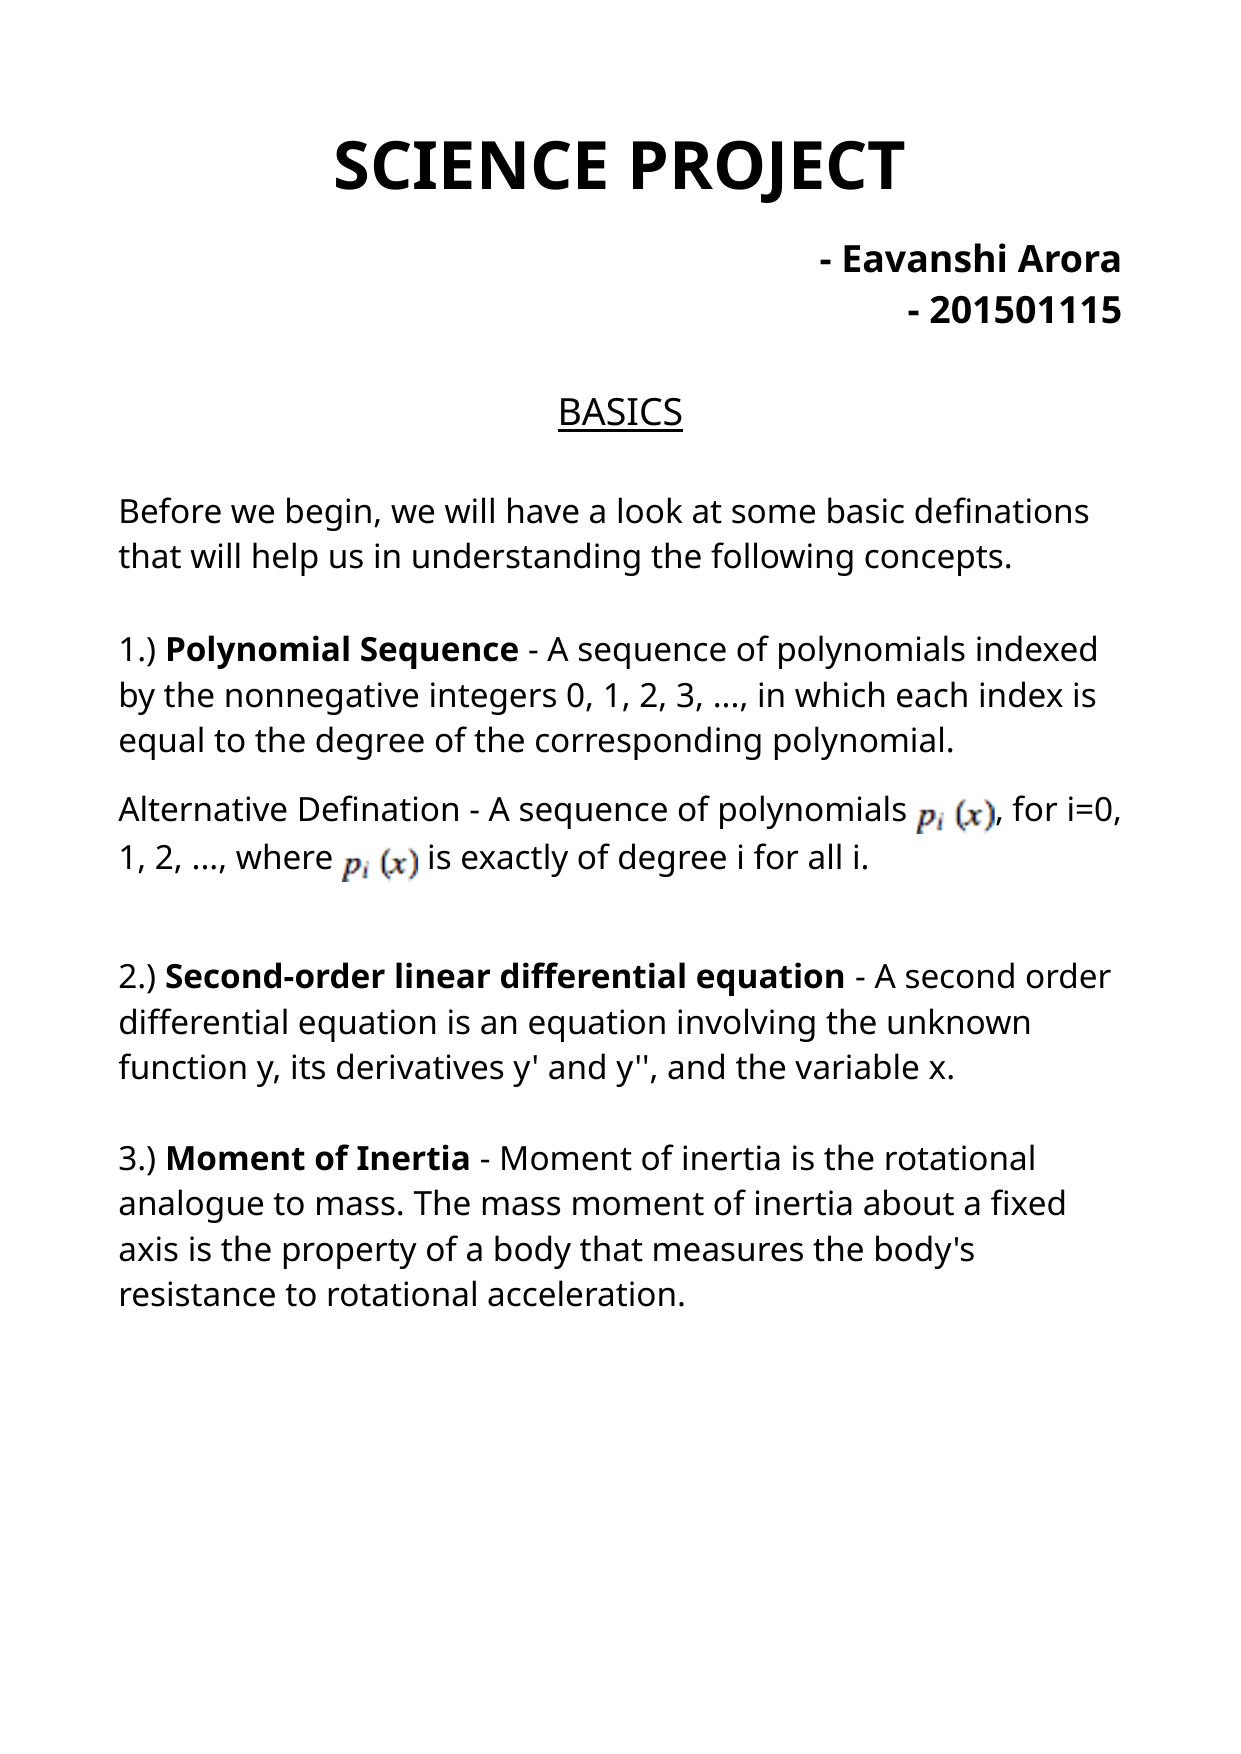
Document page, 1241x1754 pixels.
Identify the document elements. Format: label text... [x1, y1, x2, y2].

picture [916, 797, 995, 834]
text - 201501115 [118, 284, 1122, 335]
text 1.) Polynomial Sequence - A sequence of polynomials indexed by the nonnegative integers 0, 1, 2, 3, ..., in which each index is equal to the degree of the corresponding polynomial. [118, 626, 1122, 762]
picture [342, 846, 419, 882]
text Alternative Defination - A sequence of polynomials , for i=0, 1, 2, ..., where is exactly of degree i for all i. [118, 786, 1122, 882]
text SCIENCE PROJECT [118, 118, 1122, 209]
text Before we begin, we will have a look at some basic definations that will help us in understanding the following concepts. [118, 488, 1122, 579]
text 3.) Moment of Inertia - Moment of inertia is the rotational analogue to mass. The mass moment of inertia about a fixed axis is the property of a body that measures the body's resistance to rotational acceleration. [118, 1135, 1122, 1316]
text BASICS [118, 386, 1122, 437]
text - Eavanshi Arora [118, 233, 1122, 284]
text 2.) Second-order linear differential equation - A second order differential equation is an equation involving the unknown function y, its derivatives y' and y'', and the variable x. [118, 953, 1122, 1089]
